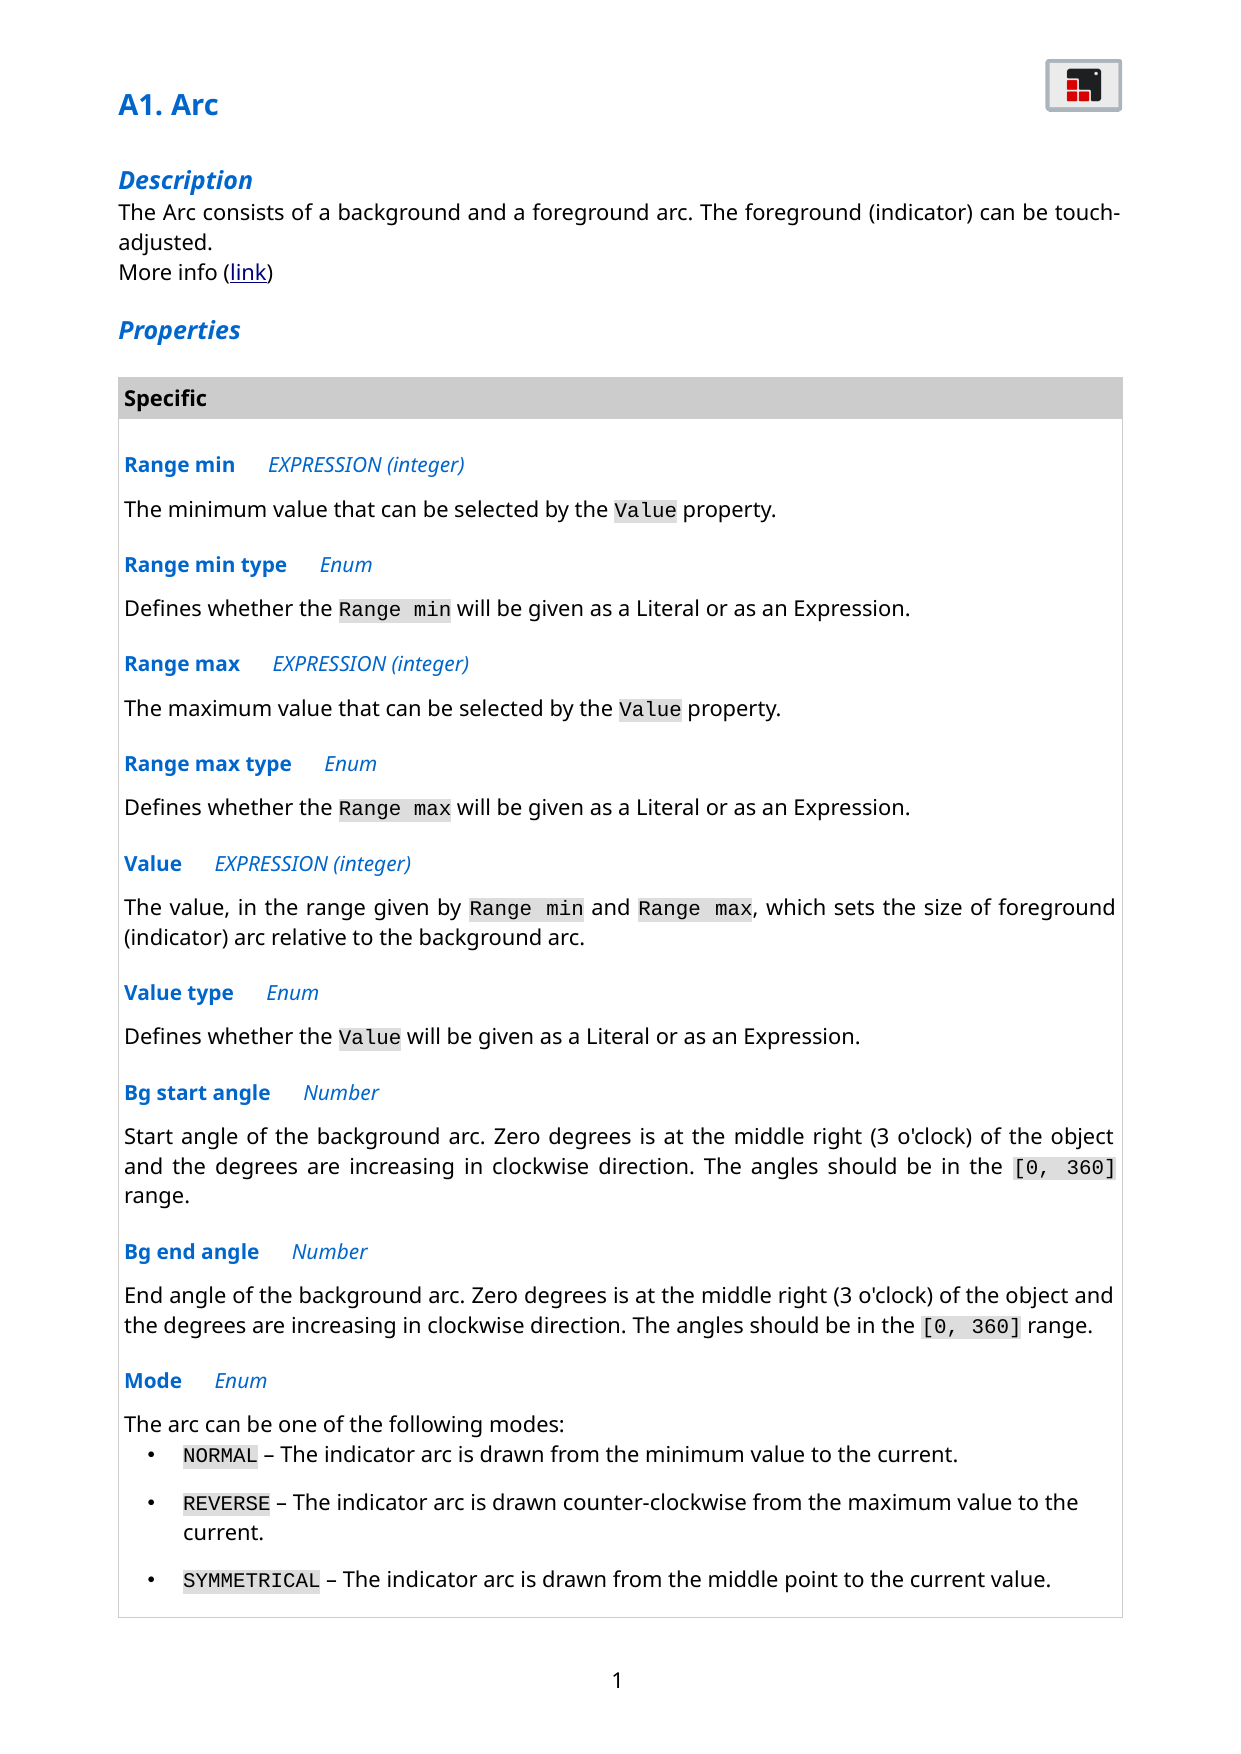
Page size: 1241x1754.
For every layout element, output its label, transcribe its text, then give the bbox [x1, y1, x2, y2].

subtitle Arc [118, 84, 1122, 124]
text More info (link) [118, 256, 1122, 286]
subtitle Properties [118, 313, 1122, 347]
table_cell Range min EXPRESSION (integer) The minimum value that can be selected by the Value property. Range min type Enum Defines whether the Range min will be given as a Literal or as an Expression. Range max EXPRESSION (integer) The maximum value that can be selected by the Value property. Range max type Enum Defines whether the Range max will be given as a Literal or as an Expression. Value EXPRESSION (integer) The value, in the range given by Range min and Range max, which sets the size of foreground (indicator) arc relative to the background arc. Value type Enum Defines whether the Value will be given as a Literal or as an Expression. Bg start angle Number Start angle of the background arc. Zero degrees is at the middle right (3 o'clock) of the object and the degrees are increasing in clockwise direction. The angles should be in the [0, 360] range. Bg end angle Number End angle of the background arc. Zero degrees is at the middle right (3 o'clock) of the object and the degrees are increasing in clockwise direction. The angles should be in the [0, 360] range. Mode Enum The arc can be one of the following modes: NORMAL – The indicator arc is drawn from the minimum value to the current. REVERSE – The indicator arc is drawn counter-clockwise from the maximum value to the current. SYMMETRICAL – The indicator arc is drawn from the middle point to the current value. [119, 419, 1122, 1617]
text The Arc consists of a background and a foreground arc. The foreground (indicator) can be touch-adjusted. [118, 197, 1122, 256]
picture [1045, 59, 1123, 112]
subtitle Description [118, 163, 1122, 197]
table_header Specific [119, 378, 1122, 418]
